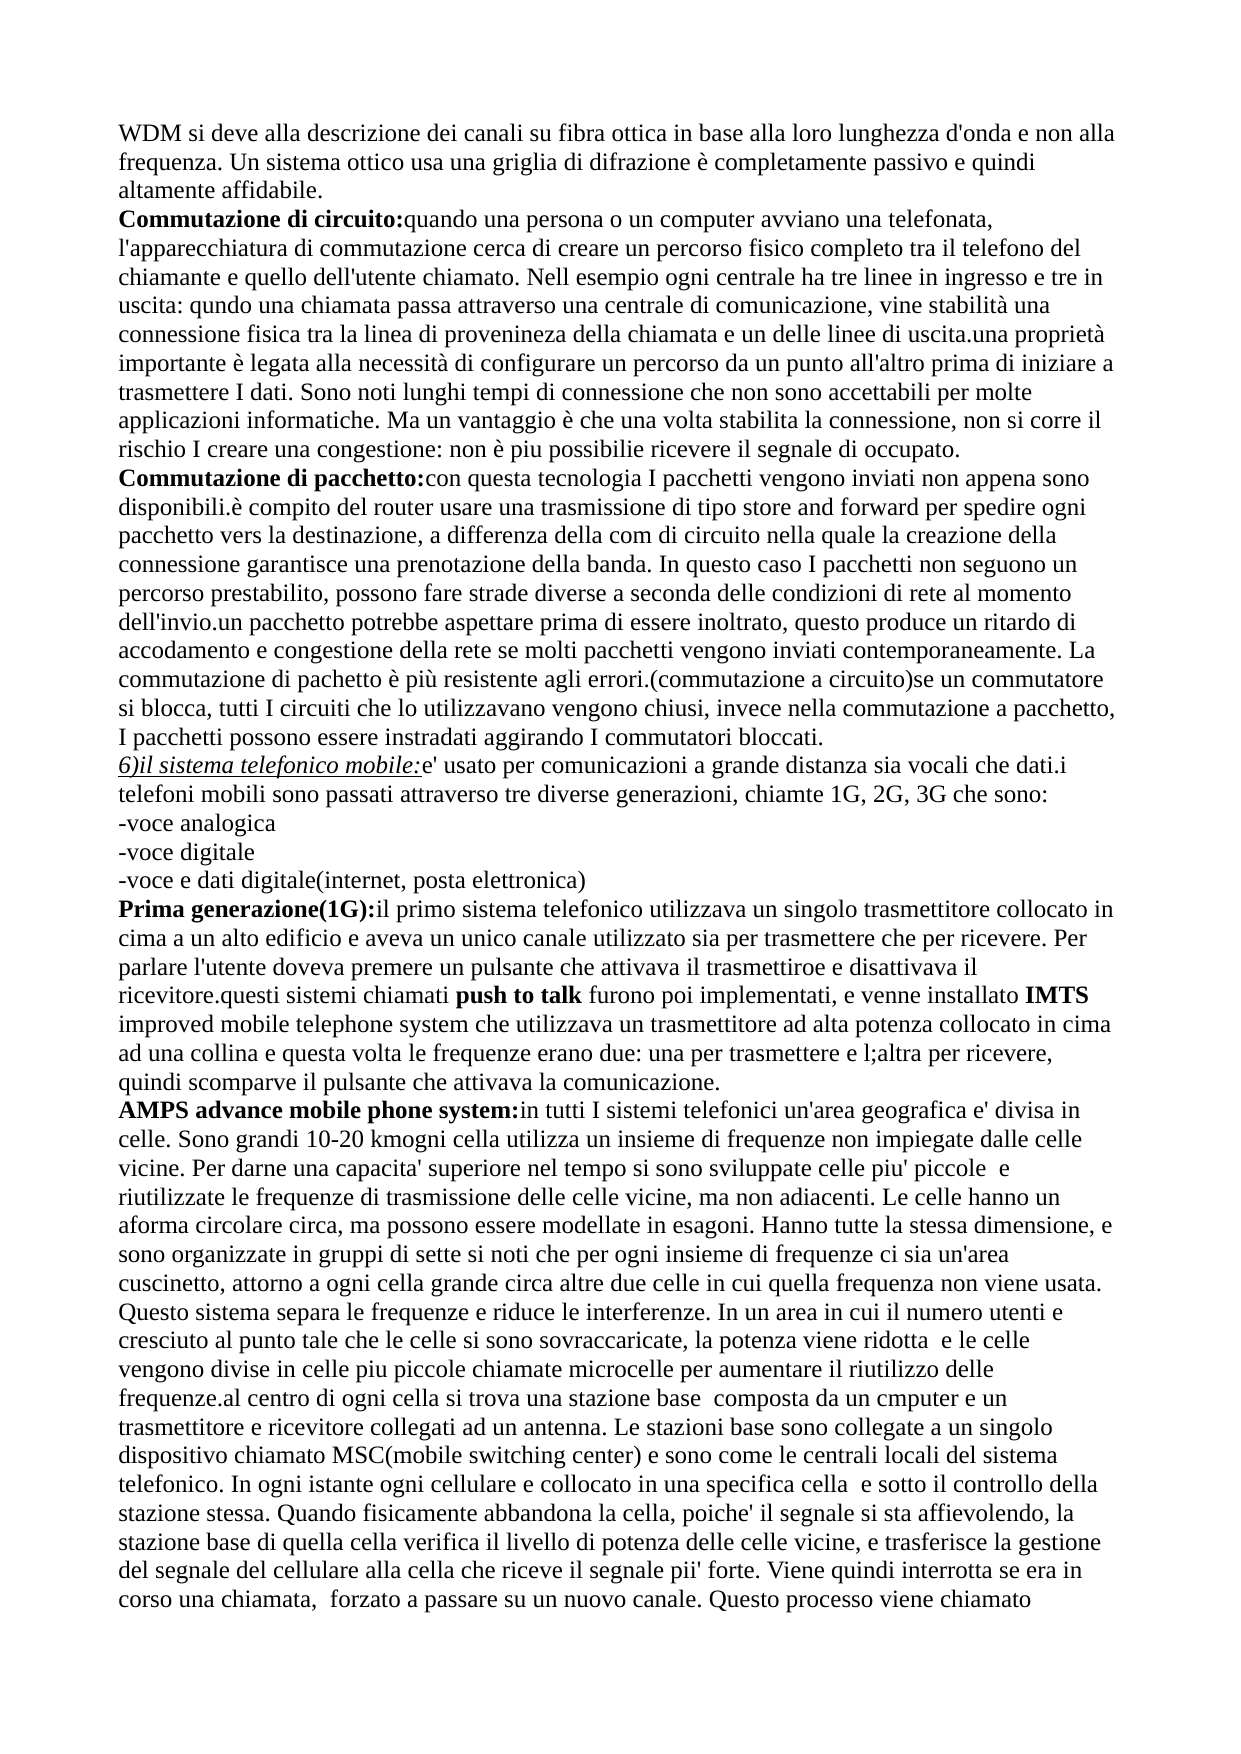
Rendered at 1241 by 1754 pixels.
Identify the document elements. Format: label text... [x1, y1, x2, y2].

text Commutazione di pacchetto:con questa tecnologia I pacchetti vengono inviati non appena sono disponibili.è compito del router usare una trasmissione di tipo store and forward per spedire ogni pacchetto vers la destinazione, a differenza della com di circuito nella quale la creazione della connessione garantisce una prenotazione della banda. In questo caso I pacchetti non seguono un percorso prestabilito, possono fare strade diverse a seconda delle condizioni di rete al momento dell'invio.un pacchetto potrebbe aspettare prima di essere inoltrato, questo produce un ritardo di accodamento e congestione della rete se molti pacchetti vengono inviati contemporaneamente. La commutazione di pachetto è più resistente agli errori.(commutazione a circuito)se un commutatore si blocca, tutti I circuiti che lo utilizzavano vengono chiusi, invece nella commutazione a pacchetto, I pacchetti possono essere instradati aggirando I commutatori bloccati. [118, 463, 1122, 751]
text -voce analogica [118, 808, 1122, 837]
text WDM si deve alla descrizione dei canali su fibra ottica in base alla loro lunghezza d'onda e non alla frequenza. Un sistema ottico usa una griglia di difrazione è completamente passivo e quindi altamente affidabile. [118, 118, 1122, 204]
text 6)il sistema telefonico mobile:e' usato per comunicazioni a grande distanza sia vocali che dati.i telefoni mobili sono passati attraverso tre diverse generazioni, chiamte 1G, 2G, 3G che sono: [118, 751, 1122, 808]
text Prima generazione(1G):il primo sistema telefonico utilizzava un singolo trasmettitore collocato in cima a un alto edificio e aveva un unico canale utilizzato sia per trasmettere che per ricevere. Per parlare l'utente doveva premere un pulsante che attivava il trasmettiroe e disattivava il ricevitore.questi sistemi chiamati push to talk furono poi implementati, e venne installato IMTS improved mobile telephone system che utilizzava un trasmettitore ad alta potenza collocato in cima ad una collina e questa volta le frequenze erano due: una per trasmettere e l;altra per ricevere, quindi scomparve il pulsante che attivava la comunicazione. [118, 894, 1122, 1096]
text -voce e dati digitale(internet, posta elettronica) [118, 866, 1122, 894]
text AMPS advance mobile phone system:in tutti I sistemi telefonici un'area geografica e' divisa in celle. Sono grandi 10-20 kmogni cella utilizza un insieme di frequenze non impiegate dalle celle vicine. Per darne una capacita' superiore nel tempo si sono sviluppate celle piu' piccole e riutilizzate le frequenze di trasmissione delle celle vicine, ma non adiacenti. Le celle hanno un aforma circolare circa, ma possono essere modellate in esagoni. Hanno tutte la stessa dimensione, e sono organizzate in gruppi di sette si noti che per ogni insieme di frequenze ci sia un'area cuscinetto, attorno a ogni cella grande circa altre due celle in cui quella frequenza non viene usata. Questo sistema separa le frequenze e riduce le interferenze. In un area in cui il numero utenti e cresciuto al punto tale che le celle si sono sovraccaricate, la potenza viene ridotta e le celle vengono divise in celle piu piccole chiamate microcelle per aumentare il riutilizzo delle frequenze.al centro di ogni cella si trova una stazione base composta da un cmputer e un trasmettitore e ricevitore collegati ad un antenna. Le stazioni base sono collegate a un singolo dispositivo chiamato MSC(mobile switching center) e sono come le centrali locali del sistema telefonico. In ogni istante ogni cellulare e collocato in una specifica cella e sotto il controllo della stazione stessa. Quando fisicamente abbandona la cella, poiche' il segnale si sta affievolendo, la stazione base di quella cella verifica il livello di potenza delle celle vicine, e trasferisce la gestione del segnale del cellulare alla cella che riceve il segnale pii' forte. Viene quindi interrotta se era in corso una chiamata, forzato a passare su un nuovo canale. Questo processo viene chiamato [118, 1096, 1122, 1613]
text Commutazione di circuito:quando una persona o un computer avviano una telefonata, l'apparecchiatura di commutazione cerca di creare un percorso fisico completo tra il telefono del chiamante e quello dell'utente chiamato. Nell esempio ogni centrale ha tre linee in ingresso e tre in uscita: qundo una chiamata passa attraverso una centrale di comunicazione, vine stabilità una connessione fisica tra la linea di provenineza della chiamata e un delle linee di uscita.una proprietà importante è legata alla necessità di configurare un percorso da un punto all'altro prima di iniziare a trasmettere I dati. Sono noti lunghi tempi di connessione che non sono accettabili per molte applicazioni informatiche. Ma un vantaggio è che una volta stabilita la connessione, non si corre il rischio I creare una congestione: non è piu possibilie ricevere il segnale di occupato. [118, 204, 1122, 463]
text -voce digitale [118, 837, 1122, 866]
